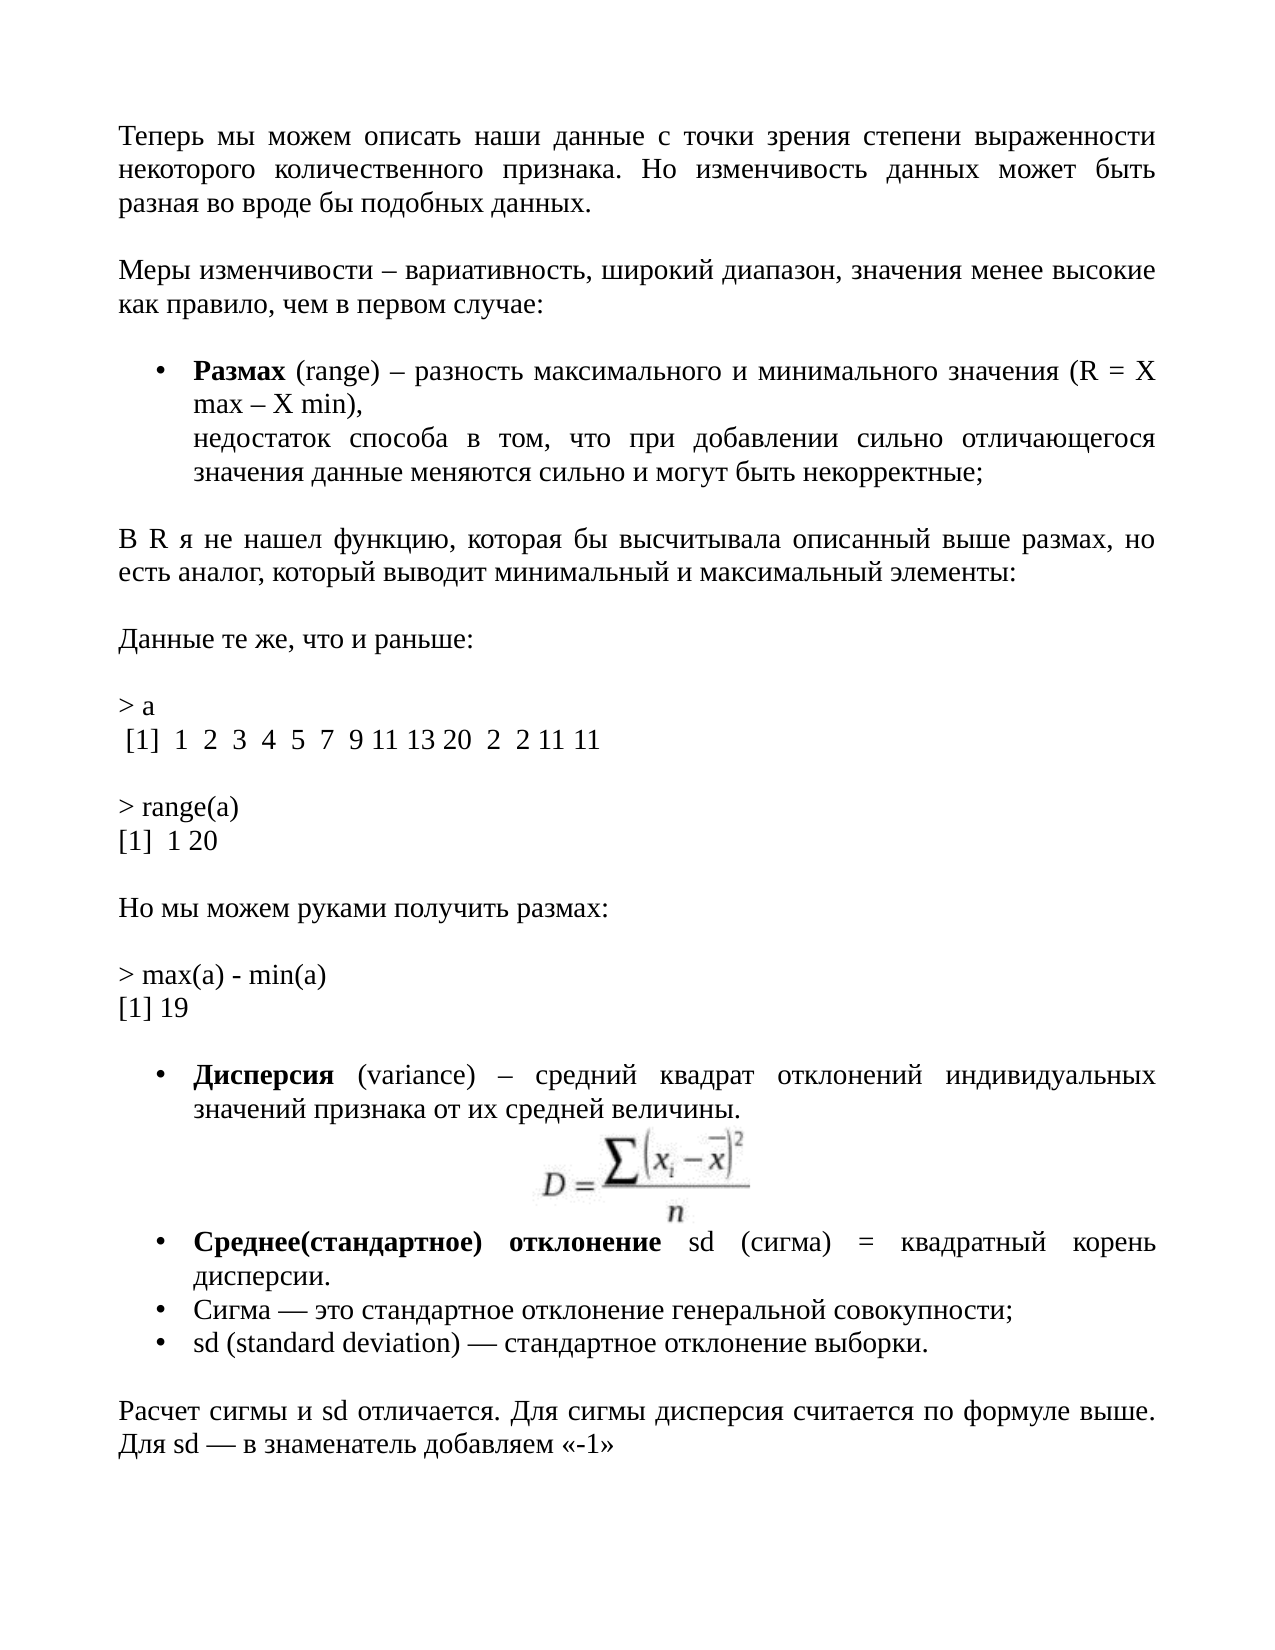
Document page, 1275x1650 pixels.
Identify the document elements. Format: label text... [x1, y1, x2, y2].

text > a [118, 688, 1157, 722]
text [1] 19 [118, 990, 1157, 1024]
text [1] 1 2 3 4 5 7 9 11 13 20 2 2 11 11 [118, 722, 1157, 756]
list Дисперсия (variance) – средний квадрат отклонений индивидуальных значений признака от их средней величины. [156, 1057, 1157, 1124]
picture [525, 1124, 750, 1225]
text Теперь мы можем описать наши данные с точки зрения степени выраженности некоторого количественного признака. Но изменчивость данных может быть разная во вроде бы подобных данных. [118, 118, 1157, 219]
list Размах (range) – разность максимального и минимального значения (R = X max – X min), [156, 353, 1157, 420]
text В R я не нашел функцию, которая бы высчитывала описанный выше размах, но есть аналог, который выводит минимальный и максимальный элементы: [118, 521, 1157, 588]
list sd (standard deviation) — стандартное отклонение выборки. [156, 1325, 1157, 1359]
list Среднее(стандартное) отклонение sd (сигма) = квадратный корень дисперсии. [156, 1124, 1157, 1292]
text Данные те же, что и раньше: [118, 621, 1157, 655]
text Но мы можем руками получить размах: [118, 890, 1157, 923]
text Меры изменчивости – вариативность, широкий диапазон, значения менее высокие как правило, чем в первом случае: [118, 252, 1157, 319]
text > max(a) - min(a) [118, 957, 1157, 990]
text Расчет сигмы и sd отличается. Для сигмы дисперсия считается по формуле выше. Для sd — в знаменатель добавляем «-1» [118, 1393, 1157, 1460]
list недостаток способа в том, что при добавлении сильно отличающегося значения данные меняются сильно и могут быть некорректные; [156, 420, 1157, 487]
list Сигма — это стандартное отклонение генеральной совокупности; [156, 1292, 1157, 1325]
text [1] 1 20 [118, 823, 1157, 856]
text > range(a) [118, 789, 1157, 823]
